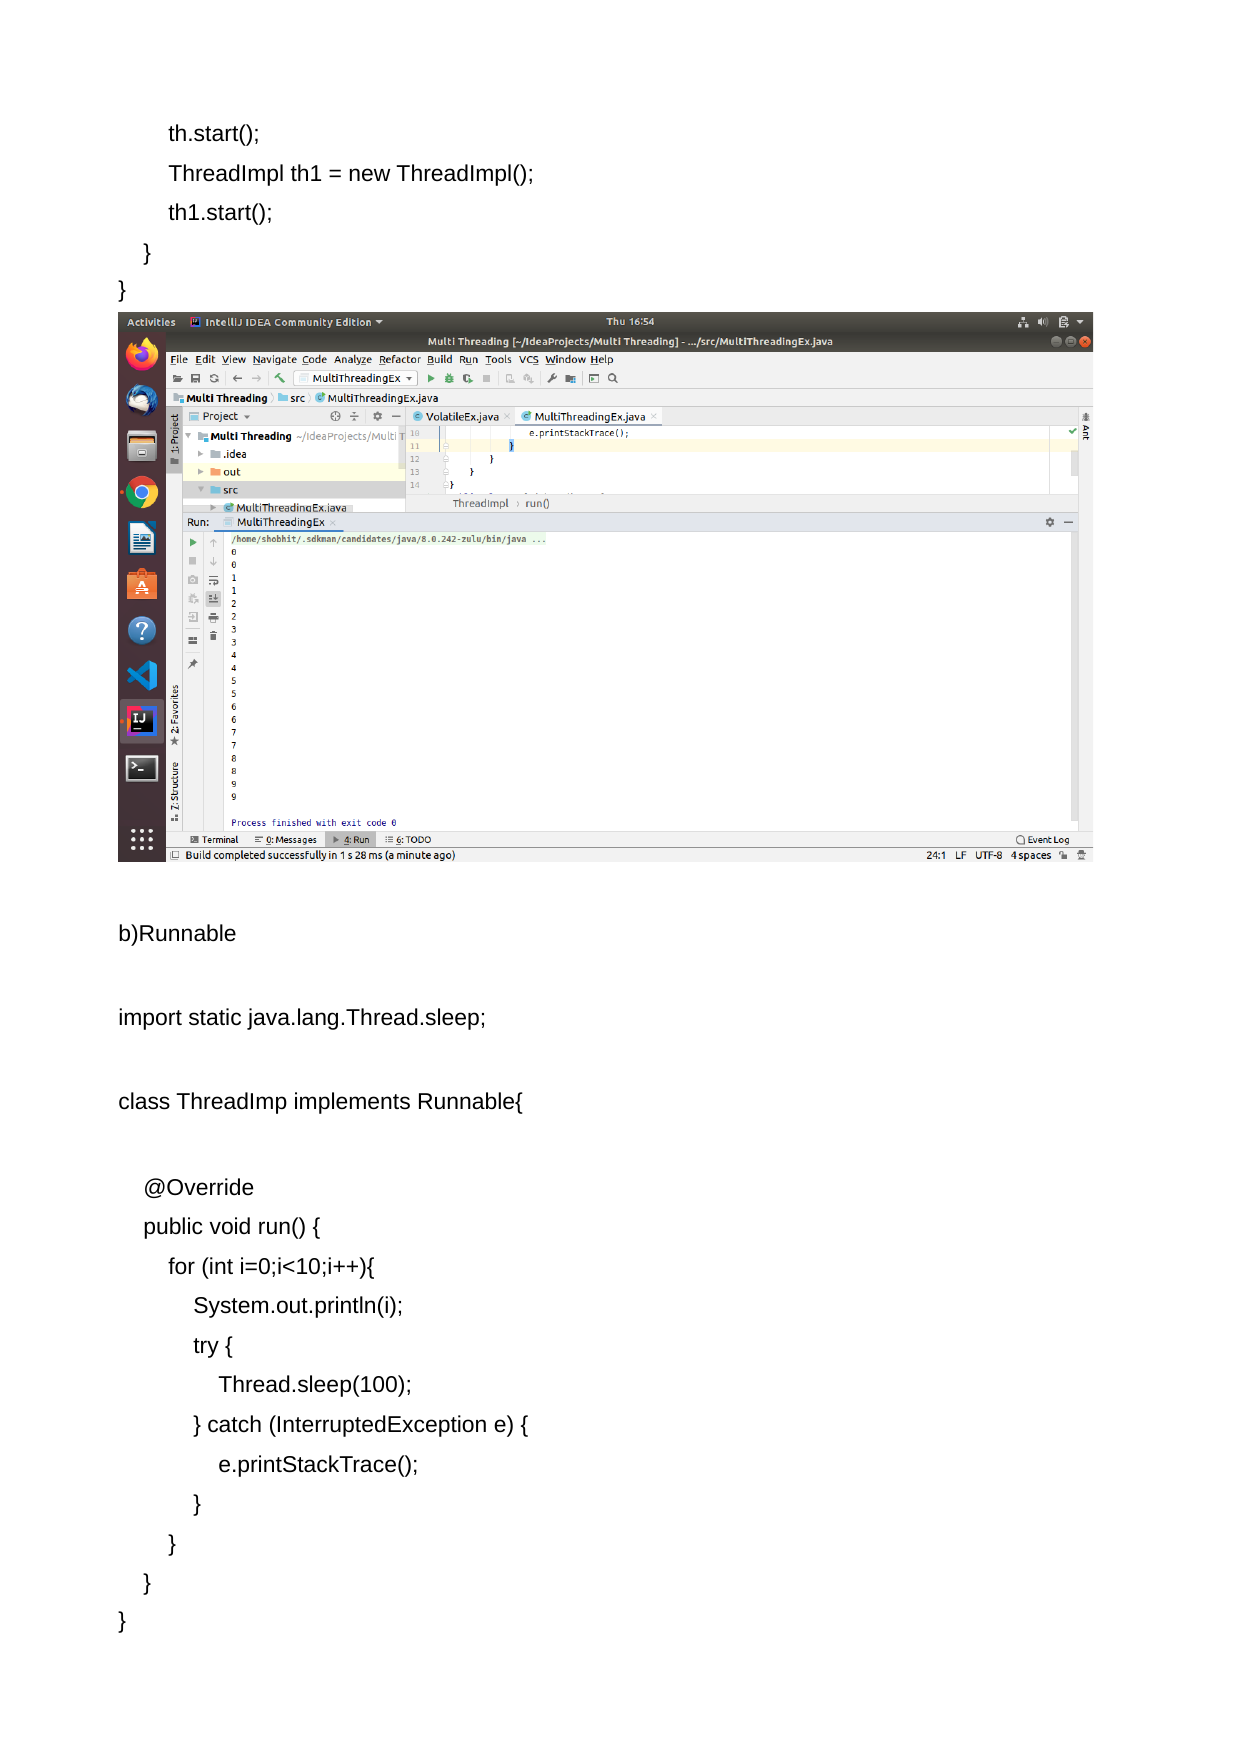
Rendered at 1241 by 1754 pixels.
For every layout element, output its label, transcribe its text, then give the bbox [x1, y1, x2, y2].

text try { [118, 1330, 1122, 1359]
text } [118, 1528, 1122, 1557]
text Thread.sleep(100); [118, 1369, 1122, 1398]
text System.out.println(i); [118, 1290, 1122, 1319]
text @Override [118, 1172, 1122, 1200]
text th1.start(); [118, 197, 1122, 226]
text b)Runnable [118, 920, 1122, 946]
text } [118, 1567, 1122, 1596]
text ThreadImpl th1 = new ThreadImpl(); [118, 158, 1122, 186]
text } [118, 1488, 1122, 1517]
text } catch (InterruptedException e) { [118, 1409, 1122, 1438]
text public void run() { [118, 1211, 1122, 1240]
text for (int i=0;i<10;i++){ [118, 1251, 1122, 1279]
text import static java.lang.Thread.sleep; [118, 1004, 1122, 1030]
text } [118, 237, 1122, 266]
text class ThreadImp implements Runnable{ [118, 1088, 1122, 1114]
text } [118, 1607, 1122, 1633]
text e.printStackTrace(); [118, 1449, 1122, 1477]
picture [118, 312, 1094, 862]
text th.start(); [118, 118, 1122, 147]
text } [118, 276, 1122, 303]
